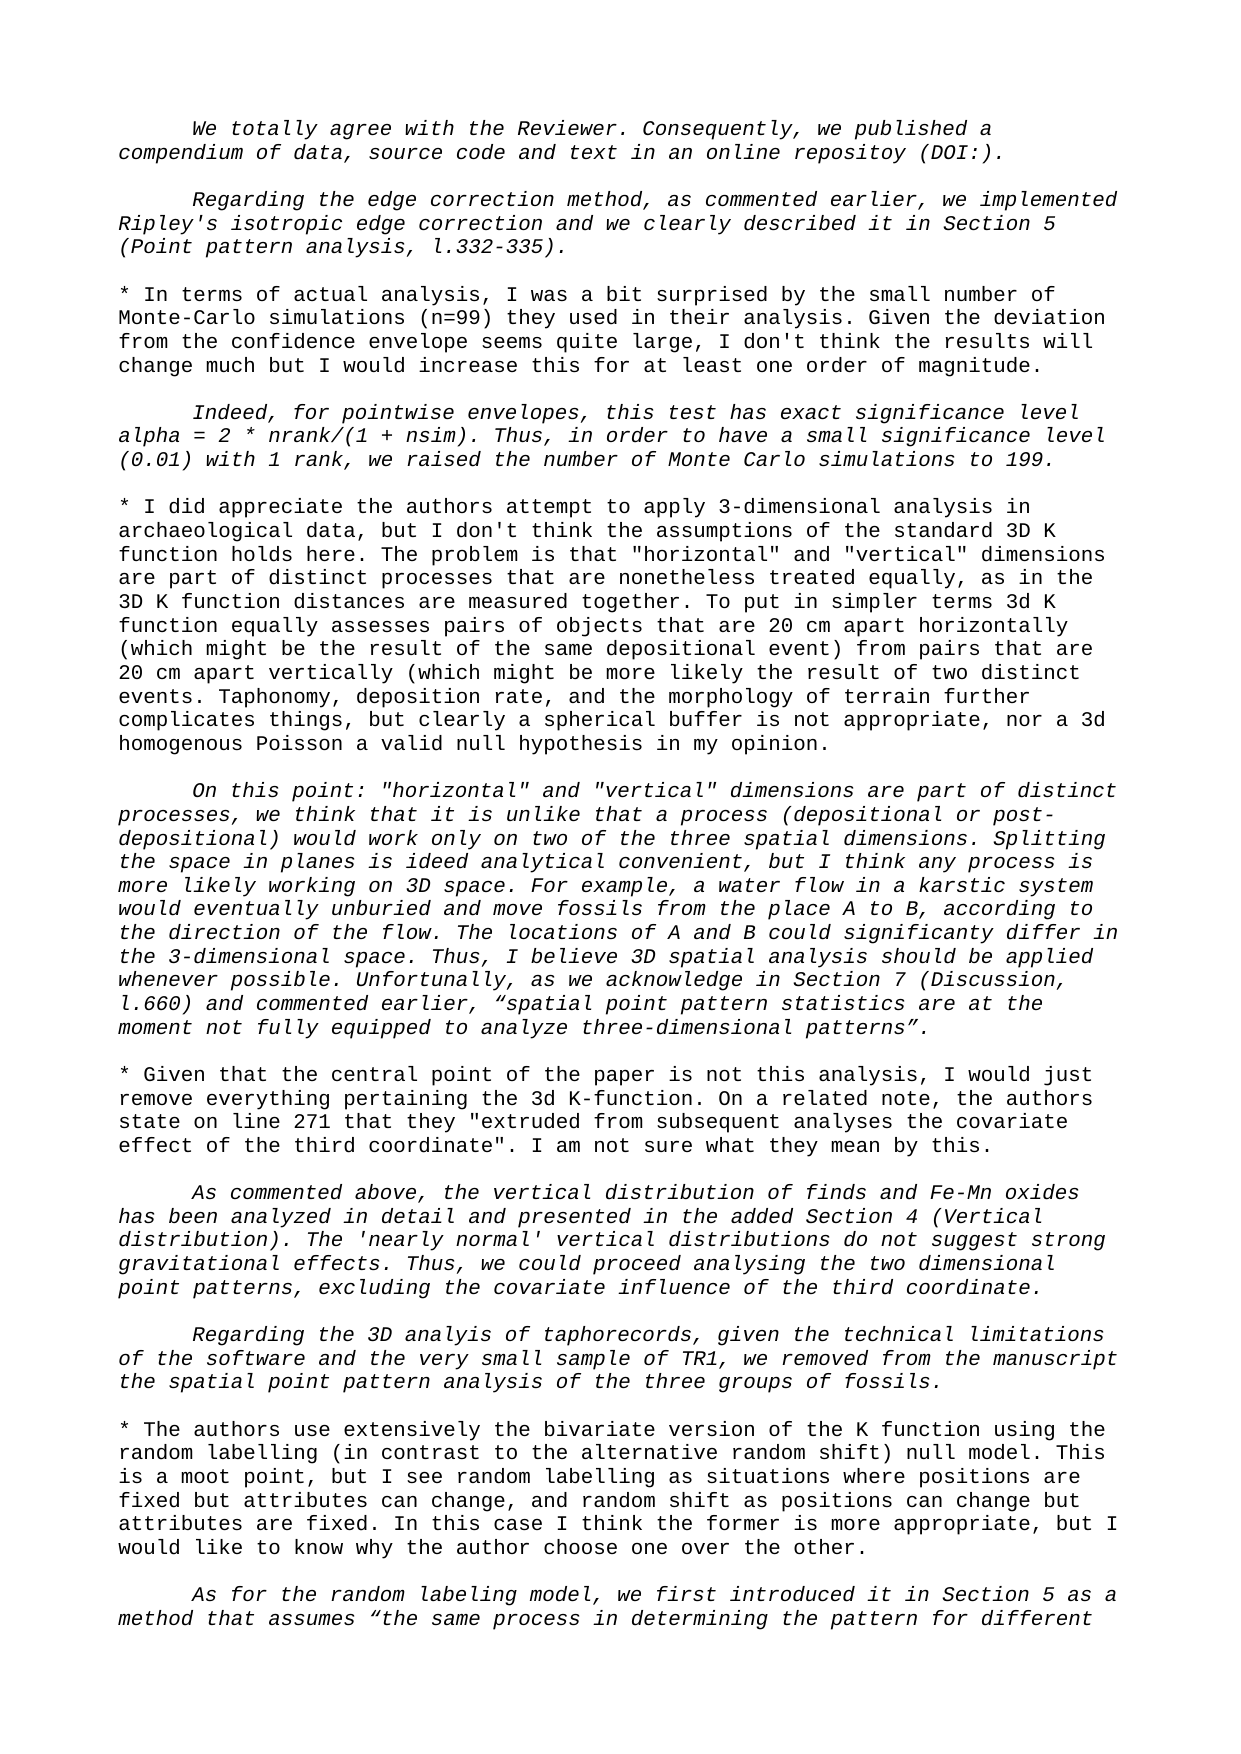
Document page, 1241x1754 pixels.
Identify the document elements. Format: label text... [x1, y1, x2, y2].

text Regarding the 3D analyis of taphorecords, given the technical limitations of the software and the very small sample of TR1, we removed from the manuscript the spatial point pattern analysis of the three groups of fossils. [118, 1324, 1122, 1395]
text We totally agree with the Reviewer. Consequently, we published a compendium of data, source code and text in an online repositoy (DOI:). [118, 118, 1122, 165]
text Regarding the edge correction method, as commented earlier, we implemented Ripley's isotropic edge correction and we clearly described it in Section 5 (Point pattern analysis, l.332-335). [118, 189, 1122, 260]
text As commented above, the vertical distribution of finds and Fe-Mn oxides has been analyzed in detail and presented in the added Section 4 (Vertical distribution). The 'nearly normal' vertical distributions do not suggest strong gravitational effects. Thus, we could proceed analysing the two dimensional point patterns, excluding the covariate influence of the third coordinate. [118, 1182, 1122, 1300]
text As for the random labeling model, we first introduced it in Section 5 as a method that assumes “the same process in determining the pattern for different [118, 1584, 1122, 1631]
text state on line 271 that they "extruded from subsequent analyses the covariate effect of the third coordinate". I am not sure what they mean by this. [118, 1111, 1122, 1158]
text On this point: "horizontal" and "vertical" dimensions are part of distinct processes, we think that it is unlike that a process (depositional or post-depositional) would work only on two of the three spatial dimensions. Splitting the space in planes is ideed analytical convenient, but I think any process is more likely working on 3D space. For example, a water flow in a karstic system would eventually unburied and move fossils from the place A to B, according to the direction of the flow. The locations of A and B could significanty differ in the 3-dimensional space. Thus, I believe 3D spatial analysis should be applied whenever possible. Unfortunally, as we acknowledge in Section 7 (Discussion, l.660) and commented earlier, “spatial point pattern statistics are at the moment not fully equipped to analyze three-dimensional patterns”. [118, 780, 1122, 1040]
text * The authors use extensively the bivariate version of the K function using the random labelling (in contrast to the alternative random shift) null model. This is a moot point, but I see random labelling as situations where positions are fixed but attributes can change, and random shift as positions can change but attributes are fixed. In this case I think the former is more appropriate, but I would like to know why the author choose one over the other. [118, 1419, 1122, 1561]
text * In terms of actual analysis, I was a bit surprised by the small number of Monte-Carlo simulations (n=99) they used in their analysis. Given the deviation from the confidence envelope seems quite large, I don't think the results will change much but I would increase this for at least one order of magnitude. [118, 284, 1122, 378]
text * I did appreciate the authors attempt to apply 3-dimensional analysis in archaeological data, but I don't think the assumptions of the standard 3D K function holds here. The problem is that "horizontal" and "vertical" dimensions are part of distinct processes that are nonetheless treated equally, as in the 3D K function distances are measured together. To put in simpler terms 3d K function equally assesses pairs of objects that are 20 cm apart horizontally (which might be the result of the same depositional event) from pairs that are 20 cm apart vertically (which might be more likely the result of two distinct events. Taphonomy, deposition rate, and the morphology of terrain further complicates things, but clearly a spherical buffer is not appropriate, nor a 3d homogenous Poisson a valid null hypothesis in my opinion. [118, 496, 1122, 757]
text * Given that the central point of the paper is not this analysis, I would just remove everything pertaining the 3d K-function. On a related note, the authors [118, 1064, 1122, 1111]
text Indeed, for pointwise envelopes, this test has exact significance level alpha = 2 * nrank/(1 + nsim). Thus, in order to have a small significance level (0.01) with 1 rank, we raised the number of Monte Carlo simulations to 199. [118, 402, 1122, 473]
